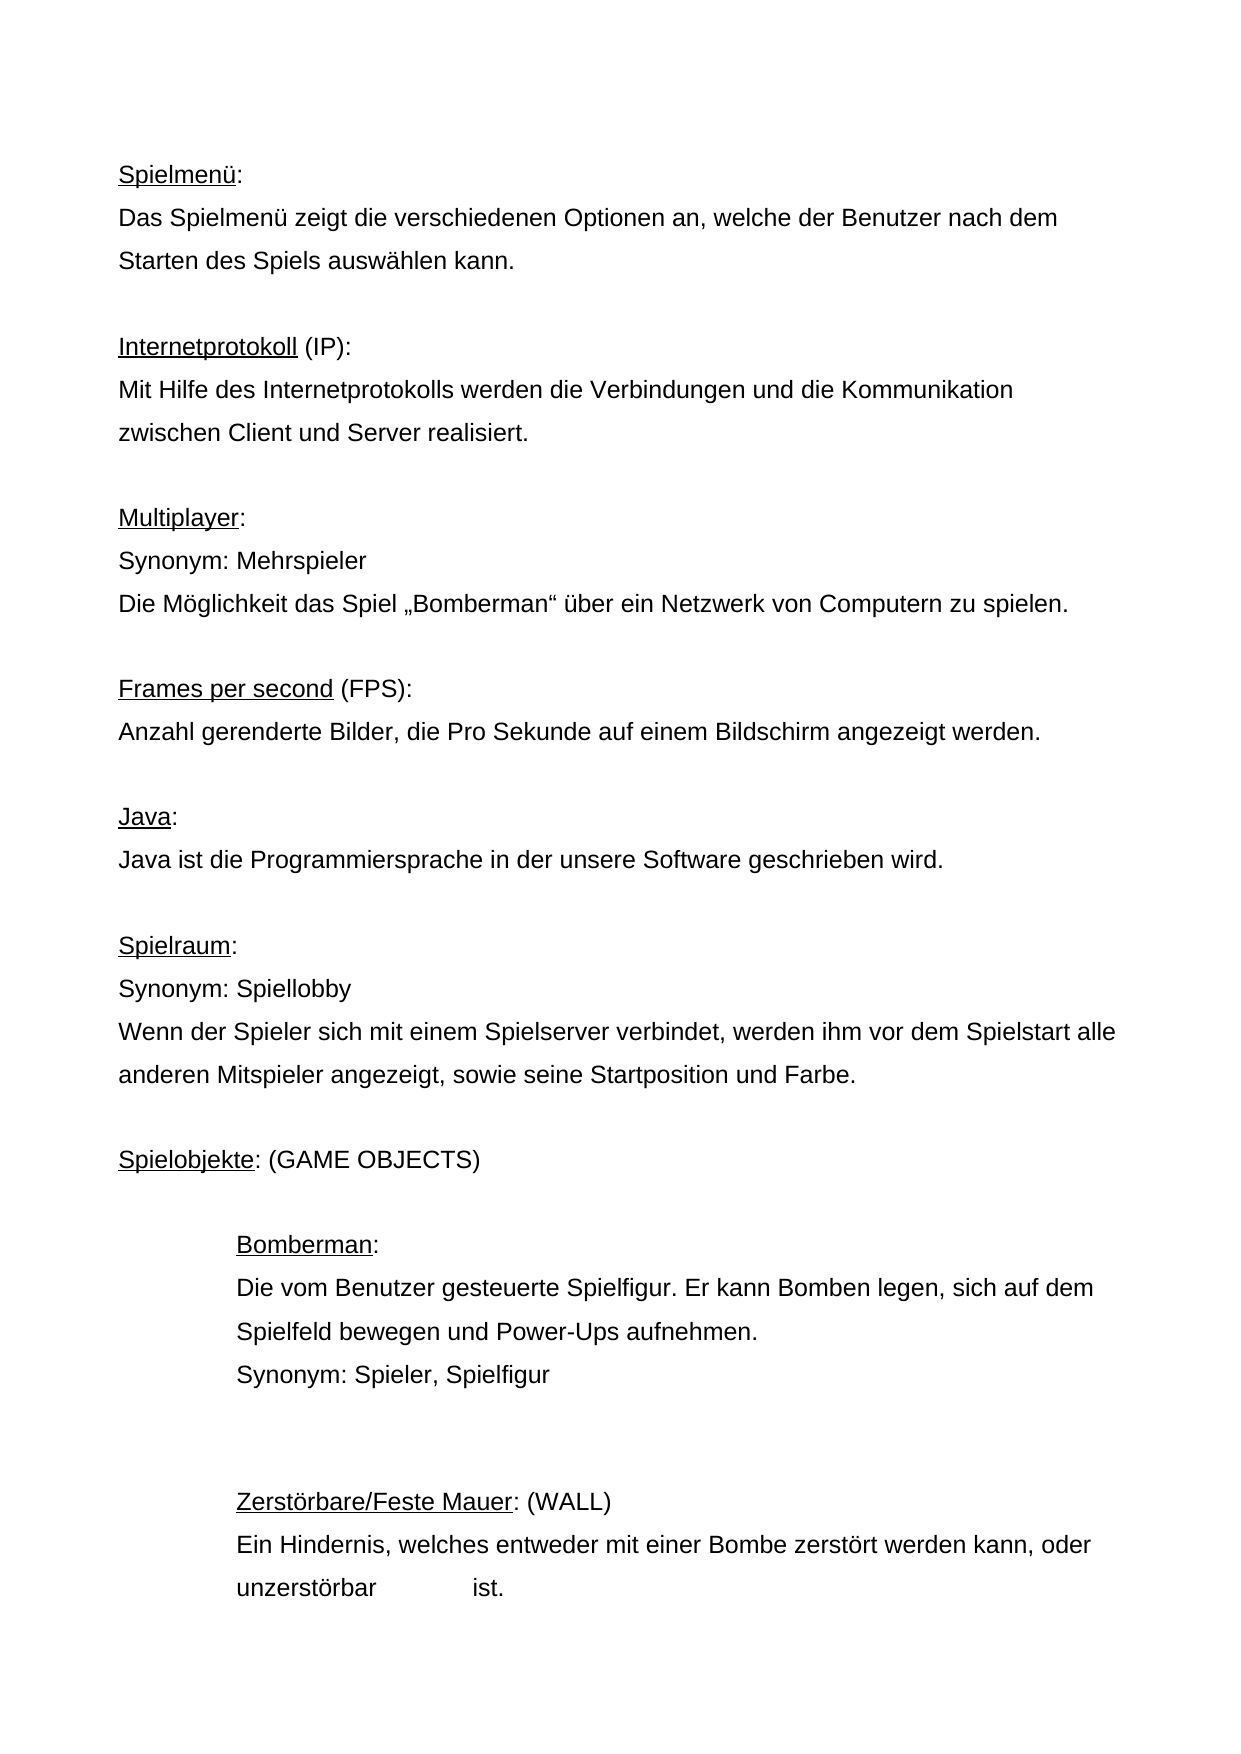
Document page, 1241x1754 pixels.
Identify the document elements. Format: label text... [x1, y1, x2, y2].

text Zerstörbare/Feste Mauer: (WALL) Ein Hindernis, welches entweder mit einer Bombe zerstört werden kann, oder unzerstörbar ist. [118, 1487, 1122, 1602]
text Wenn der Spieler sich mit einem Spielserver verbindet, werden ihm vor dem Spielstart alle anderen Mitspieler angezeigt, sowie seine Startposition und Farbe. [118, 1017, 1122, 1089]
text Spielraum: [118, 931, 1122, 959]
text Bomberman: Die vom Benutzer gesteuerte Spielfigur. Er kann Bomben legen, sich auf dem Spielfeld bewegen und Power-Ups aufnehmen. [118, 1230, 1122, 1345]
text Synonym: Spiellobby [118, 974, 1122, 1002]
text Internetprotokoll (IP): Mit Hilfe des Internetprotokolls werden die Verbindungen und die Kommunikation zwischen Client und Server realisiert. [118, 331, 1122, 446]
text Synonym: Mehrspieler [118, 546, 1122, 575]
text Multiplayer: [118, 503, 1122, 532]
text Java: Java ist die Programmiersprache in der unsere Software geschrieben wird. [118, 802, 1122, 874]
text Synonym: Spieler, Spielfigur [118, 1359, 1122, 1388]
text Frames per second (FPS): Anzahl gerenderte Bilder, die Pro Sekunde auf einem Bildschirm angezeigt werden. [118, 674, 1122, 746]
text Spielobjekte: (GAME OBJECTS) [118, 1145, 1122, 1174]
text Die Möglichkeit das Spiel „Bomberman“ über ein Netzwerk von Computern zu spielen. [118, 589, 1122, 618]
text Spielmenü: Das Spielmenü zeigt die verschiedenen Optionen an, welche der Benutzer nach dem Starten des Spiels auswählen kann. [118, 160, 1122, 275]
